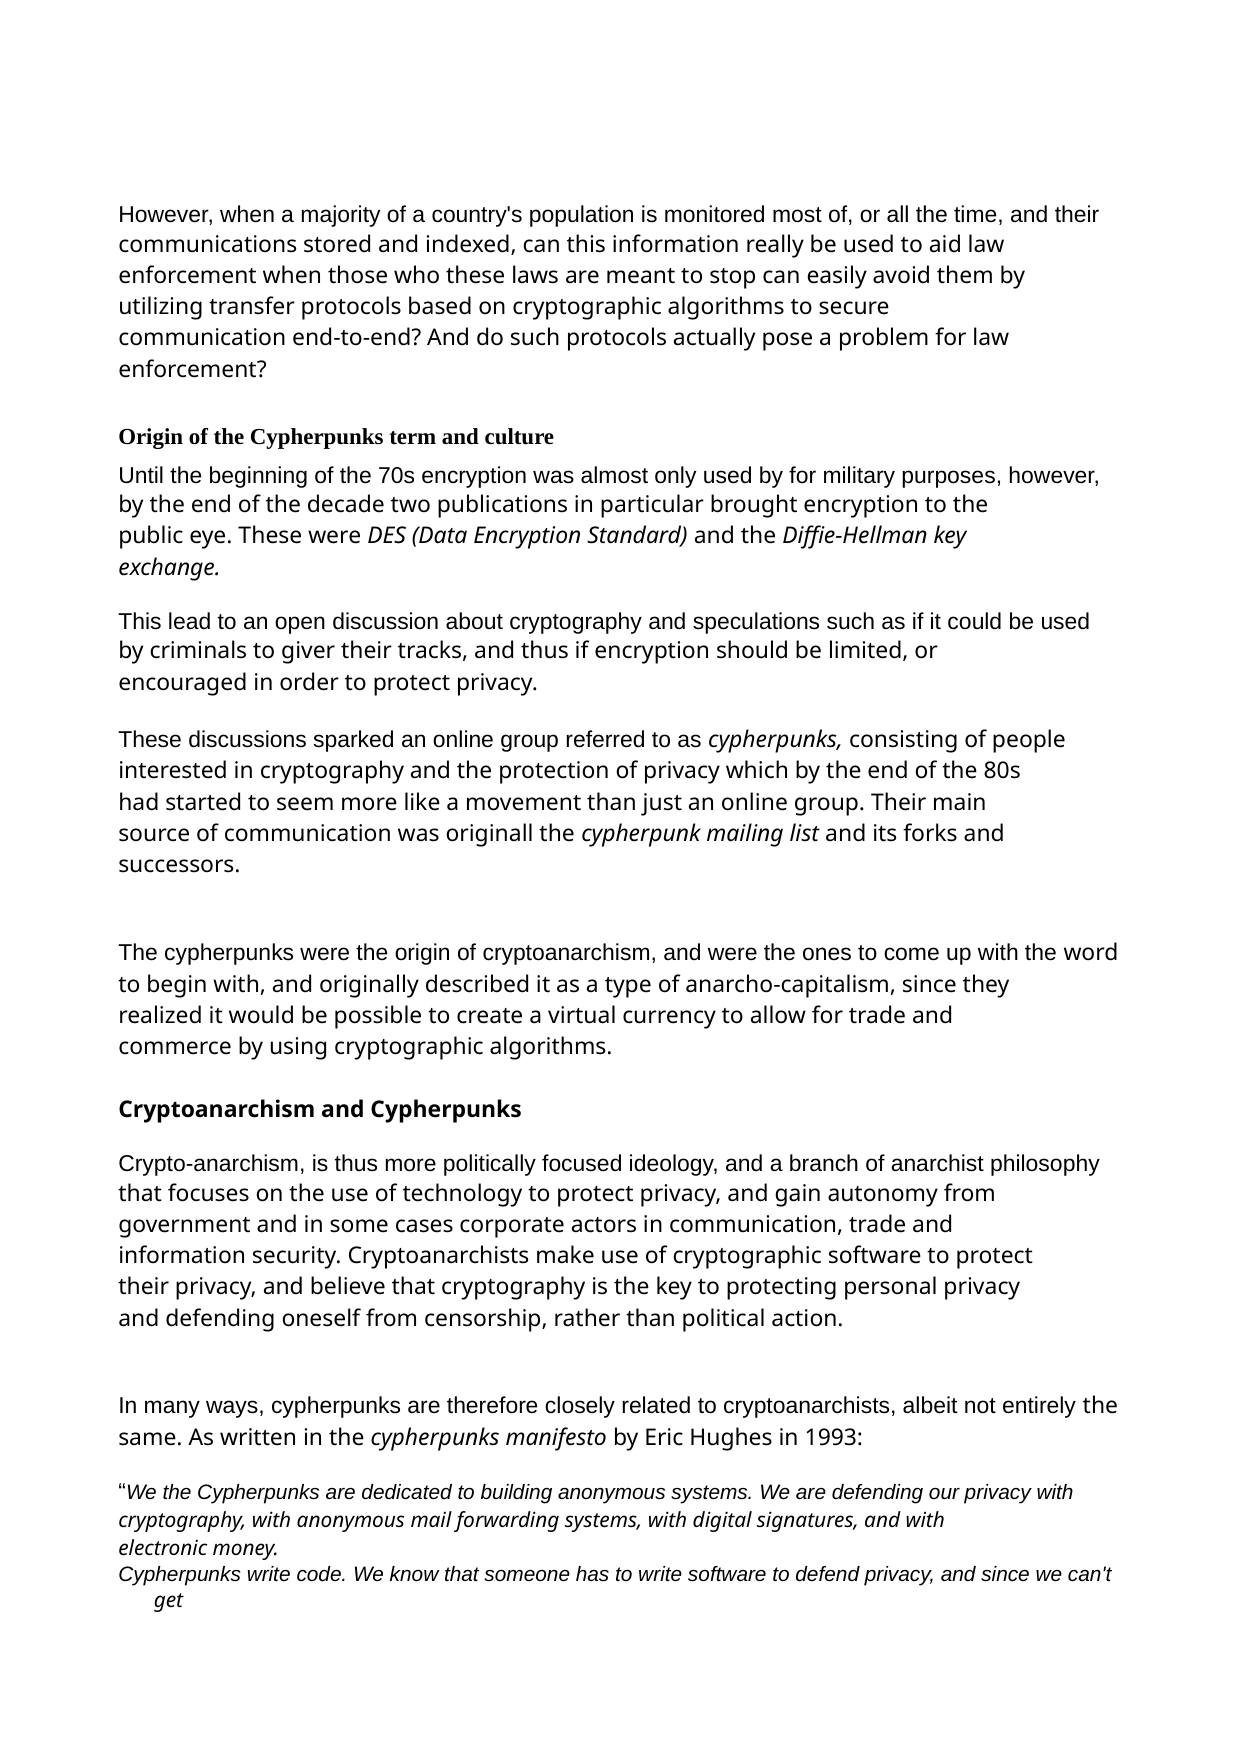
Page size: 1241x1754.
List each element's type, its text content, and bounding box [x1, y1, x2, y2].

text communication end-to-end? And do such protocols actually pose a problem for law [118, 321, 1122, 353]
text commerce by using cryptographic algorithms. [118, 1030, 1122, 1061]
text source of communication was originall the cypherpunk mailing list and its forks and [118, 817, 1122, 848]
text to begin with, and originally described it as a type of anarcho-capitalism, since they [118, 967, 1122, 999]
text had started to seem more like a movement than just an online group. Their main [118, 786, 1122, 817]
text “We the Cypherpunks are dedicated to building anonymous systems. We are defending our privacy with [118, 1478, 1122, 1505]
text The cypherpunks were the origin of cryptoanarchism, and were the ones to come up with the word [118, 936, 1122, 967]
text In many ways, cypherpunks are therefore closely related to cryptoanarchists, albeit not entirely the [118, 1389, 1122, 1421]
text by the end of the decade two publications in particular brought encryption to the [118, 488, 1122, 519]
text Until the beginning of the 70s encryption was almost only used by for military purposes, however, [118, 462, 1122, 488]
text government and in some cases corporate actors in communication, trade and [118, 1208, 1122, 1239]
text encouraged in order to protect privacy. [118, 666, 1122, 697]
text realized it would be possible to create a virtual currency to allow for trade and [118, 999, 1122, 1030]
text their privacy, and believe that cryptography is the key to protecting personal privacy [118, 1270, 1122, 1301]
text exchange. [118, 550, 1122, 582]
text interested in cryptography and the protection of privacy which by the end of the 80s [118, 754, 1122, 786]
text Cryptoanarchism and Cypherpunks [118, 1092, 1122, 1124]
text Origin of the Cypherpunks term and culture [118, 423, 1122, 449]
text enforcement when those who these laws are meant to stop can easily avoid them by [118, 259, 1122, 290]
text enforcement? [118, 353, 1122, 384]
text cryptography, with anonymous mail forwarding systems, with digital signatures, and with [118, 1505, 1122, 1533]
text utilizing transfer protocols based on cryptographic algorithms to secure [118, 290, 1122, 321]
text and defending oneself from censorship, rather than political action. [118, 1301, 1122, 1333]
text electronic money. [118, 1533, 1122, 1562]
text information security. Cryptoanarchists make use of cryptographic software to protect [118, 1239, 1122, 1270]
text successors. [118, 848, 1122, 879]
text that focuses on the use of technology to protect privacy, and gain autonomy from [118, 1176, 1122, 1208]
text public eye. These were DES (Data Encryption Standard) and the Diffie-Hellman key [118, 519, 1122, 550]
text Cypherpunks write code. We know that someone has to write software to defend privacy, and since we can't get [118, 1562, 1122, 1614]
text communications stored and indexed, can this information really be used to aid law [118, 228, 1122, 259]
text by criminals to giver their tracks, and thus if encryption should be limited, or [118, 634, 1122, 666]
text Crypto-anarchism, is thus more politically focused ideology, and a branch of anarchist philosophy [118, 1150, 1122, 1176]
text However, when a majority of a country's population is monitored most of, or all the time, and their [118, 201, 1122, 228]
text These discussions sparked an online group referred to as cypherpunks, consisting of people [118, 723, 1122, 754]
text This lead to an open discussion about cryptography and speculations such as if it could be used [118, 608, 1122, 634]
text same. As written in the cypherpunks manifesto by Eric Hughes in 1993: [118, 1421, 1122, 1452]
